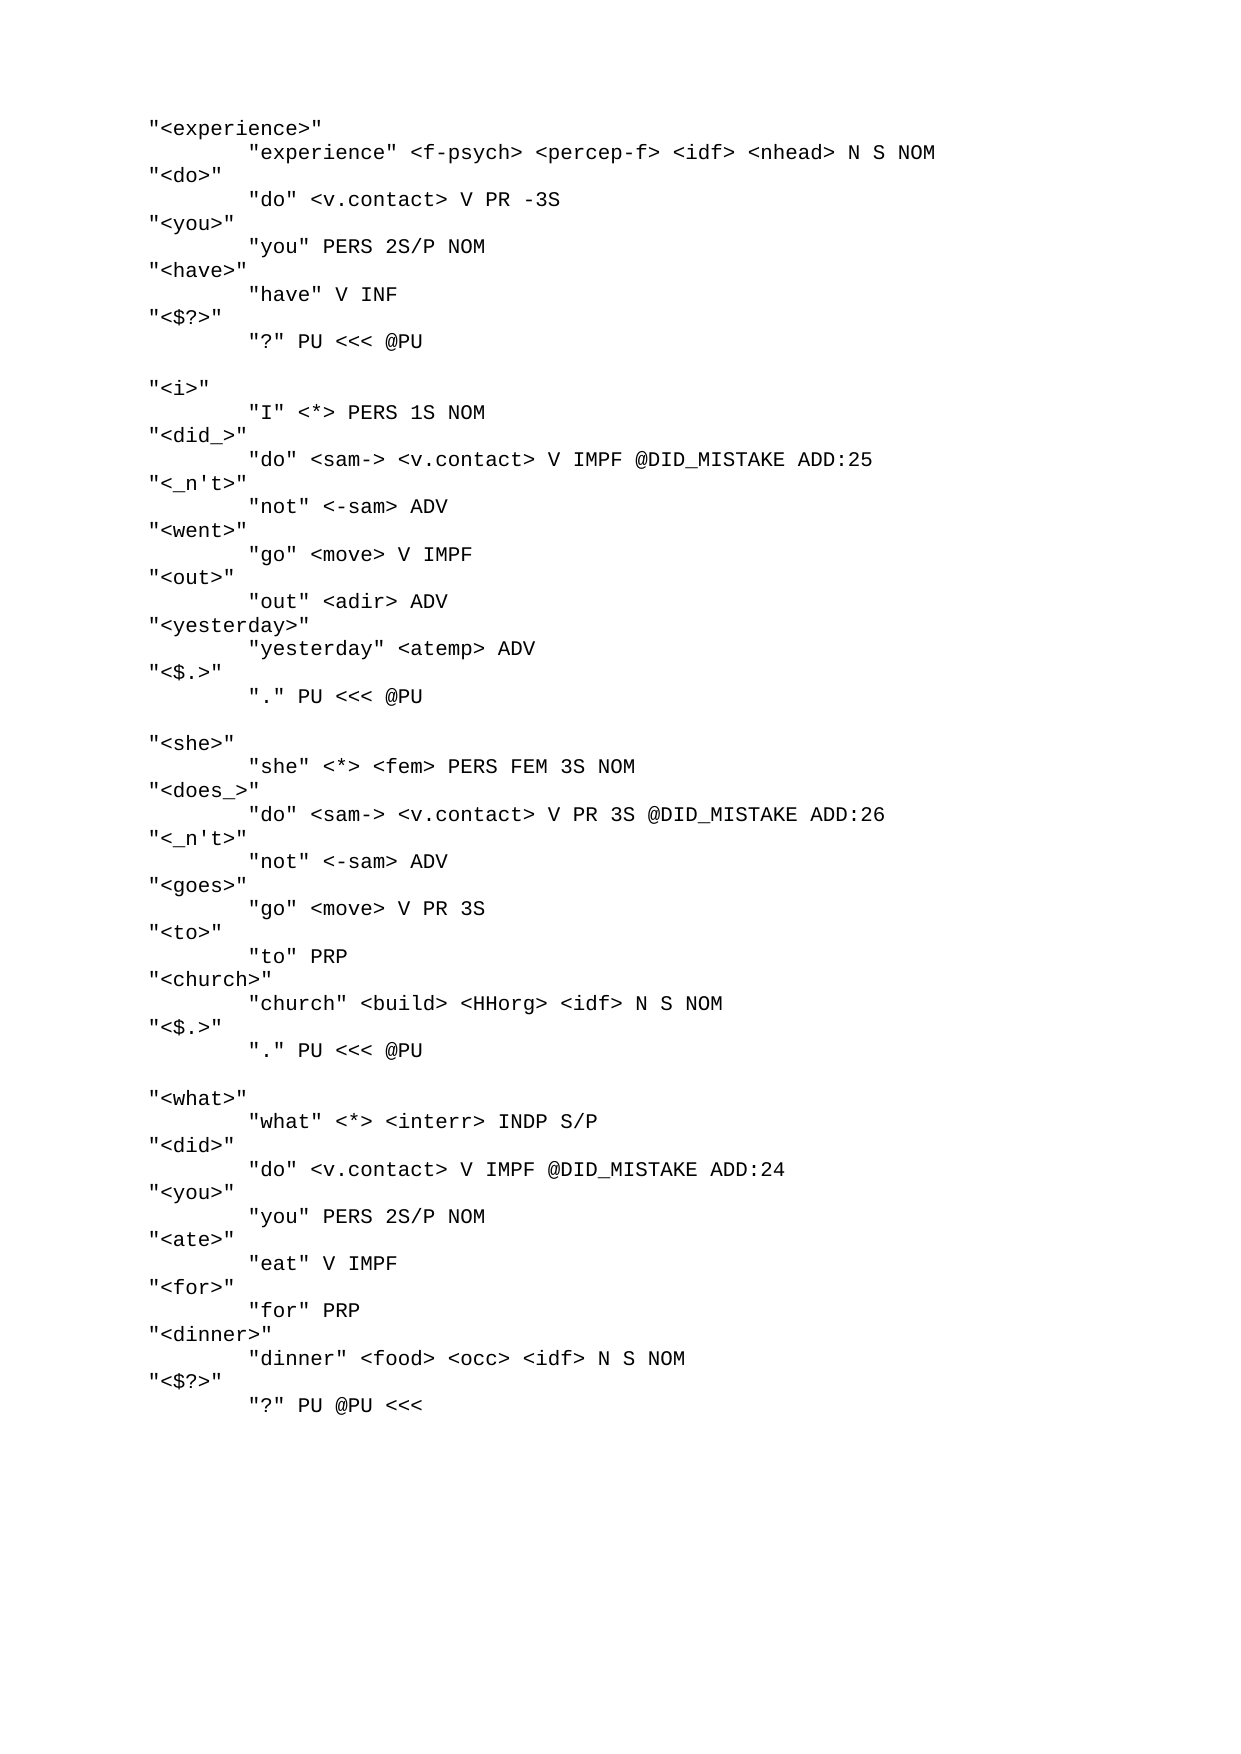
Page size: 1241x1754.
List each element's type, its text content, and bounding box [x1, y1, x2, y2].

table_header "<experience>" "experience" <f-psych> <percep-f> <idf> <nhead> N S NOM "<do>" "do" <v.contact> V PR -3S "<you>" "you" PERS 2S/P NOM "<have>" "have" V INF "<$?>" "?" PU <<< @PU "<i>" "I" <*> PERS 1S NOM "<did_>" "do" <sam-> <v.contact> V IMPF @DID_MISTAKE ADD:25 "<_n't>" "not" <-sam> ADV "<went>" "go" <move> V IMPF "<out>" "out" <adir> ADV "<yesterday>" "yesterday" <atemp> ADV "<$.>" "." PU <<< @PU "<she>" "she" <*> <fem> PERS FEM 3S NOM "<does_>" "do" <sam-> <v.contact> V PR 3S @DID_MISTAKE ADD:26 "<_n't>" "not" <-sam> ADV "<goes>" "go" <move> V PR 3S "<to>" "to" PRP "<church>" "church" <build> <HHorg> <idf> N S NOM "<$.>" "." PU <<< @PU "<what>" "what" <*> <interr> INDP S/P "<did>" "do" <v.contact> V IMPF @DID_MISTAKE ADD:24 "<you>" "you" PERS 2S/P NOM "<ate>" "eat" V IMPF "<for>" "for" PRP "<dinner>" "dinner" <food> <occ> <idf> N S NOM "<$?>" "?" PU @PU <<< [148, 118, 1092, 1490]
